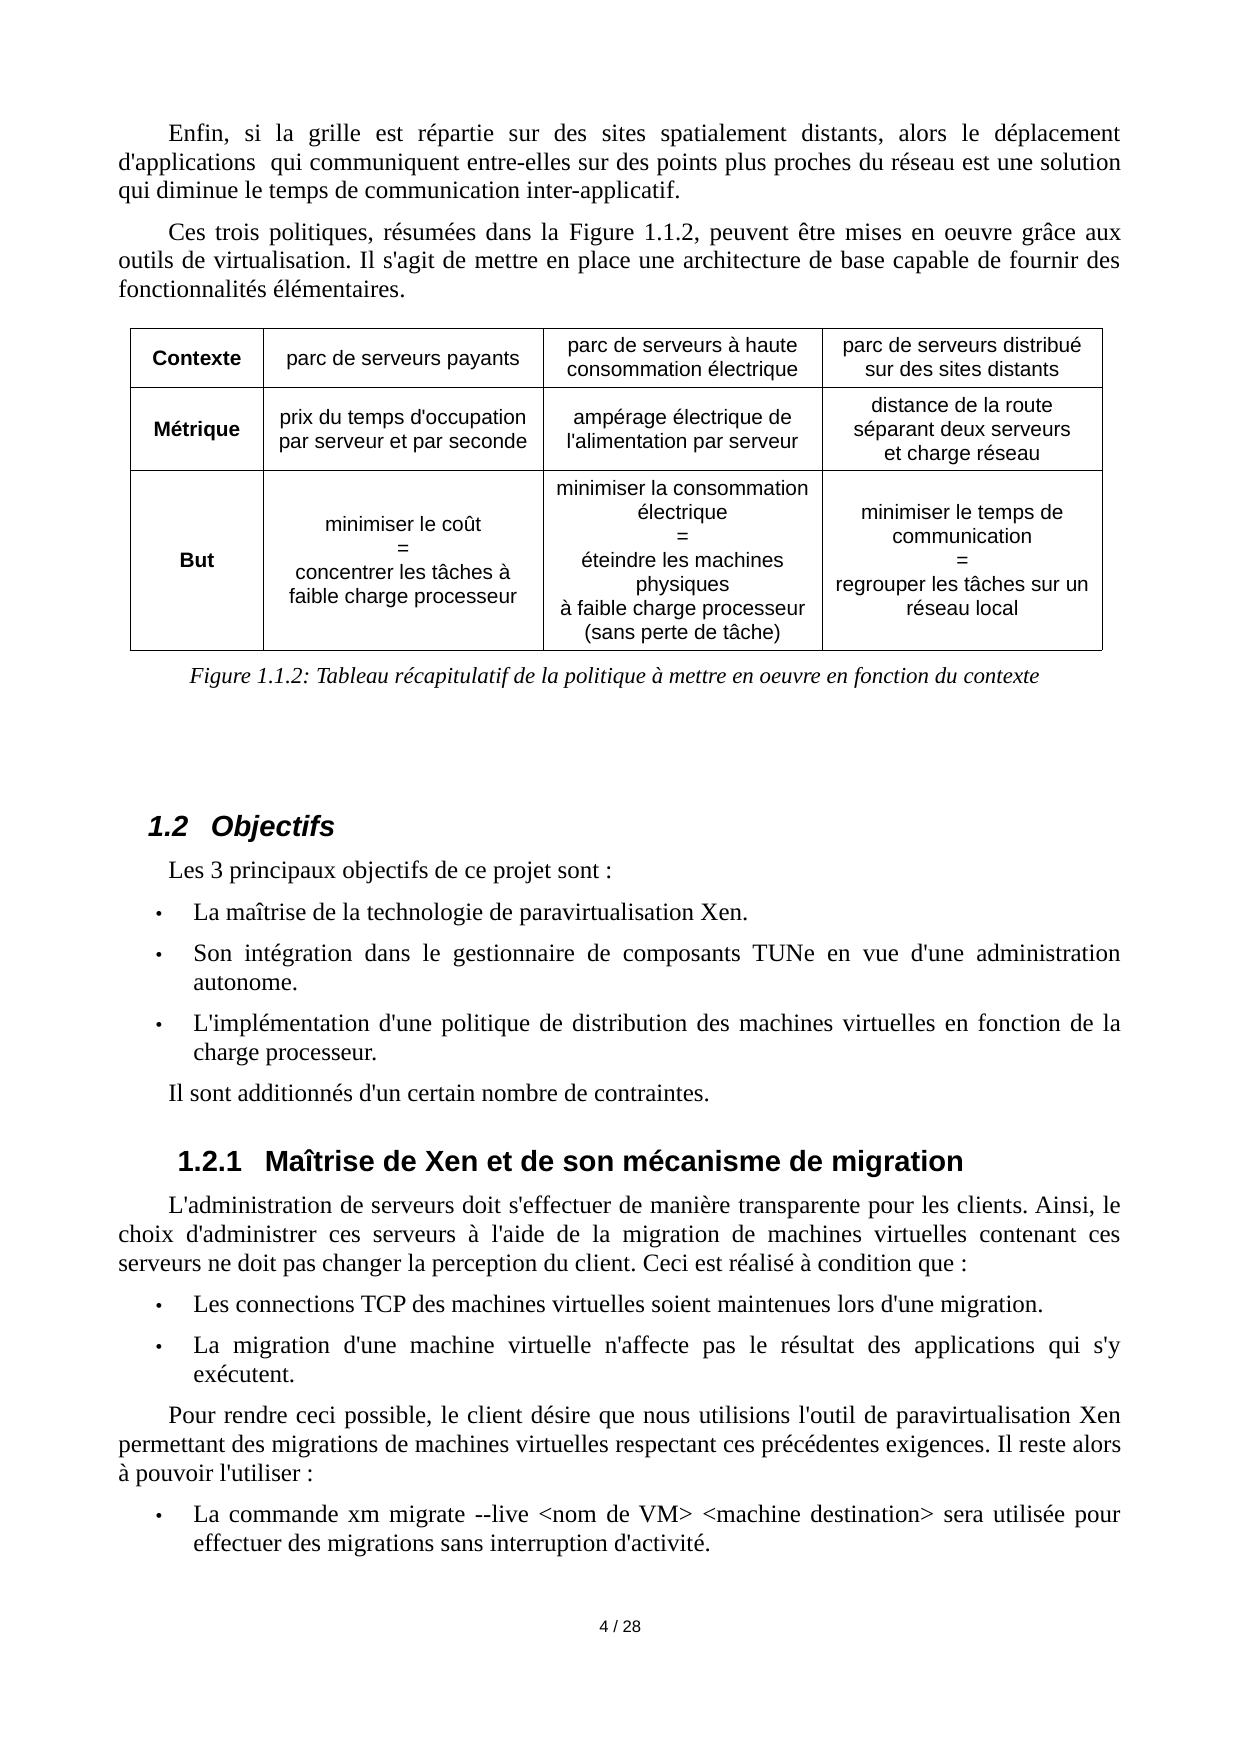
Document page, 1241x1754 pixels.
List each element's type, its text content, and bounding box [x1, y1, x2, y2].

list La migration d'une machine virtuelle n'affecte pas le résultat des applications qui s'y exécutent. [156, 1330, 1122, 1388]
table_cell prix du temps d'occupation par serveur et par seconde [264, 388, 543, 470]
list La commande xm migrate --live <nom de VM> <machine destination> sera utilisée pour effectuer des migrations sans interruption d'activité. [156, 1499, 1122, 1556]
subtitle Maîtrise de Xen et de son mécanisme de migration [177, 1144, 1122, 1178]
text Les 3 principaux objectifs de ce projet sont : [118, 855, 1122, 884]
list La maîtrise de la technologie de paravirtualisation Xen. [156, 897, 1122, 925]
table_header parc de serveurs distribué sur des sites distants [823, 329, 1102, 387]
text Il sont additionnés d'un certain nombre de contraintes. [118, 1078, 1122, 1107]
table_cell ampérage électrique de l'alimentation par serveur [544, 388, 822, 470]
list Son intégration dans le gestionnaire de composants TUNe en vue d'une administration autonome. [156, 938, 1122, 995]
list Les connections TCP des machines virtuelles soient maintenues lors d'une migration. [156, 1289, 1122, 1318]
list L'implémentation d'une politique de distribution des machines virtuelles en fonction de la charge processeur. [156, 1008, 1122, 1065]
text Pour rendre ceci possible, le client désire que nous utilisions l'outil de paravirtualisation Xen permettant des migrations de machines virtuelles respectant ces précédentes exigences. Il reste alors à pouvoir l'utiliser : [118, 1400, 1122, 1486]
text Figure 1.1.2: Tableau récapitulatif de la politique à mettre en oeuvre en fonction du contexte [130, 662, 1102, 689]
table_cell Métrique [131, 388, 263, 470]
text Ces trois politiques, résumées dans la Figure 1.1.2, peuvent être mises en oeuvre grâce aux outils de virtualisation. Il s'agit de mettre en place une architecture de base capable de fournir des fonctionnalités élémentaires. [118, 217, 1122, 303]
table_cell minimiser le temps de communication = regrouper les tâches sur un réseau local [823, 471, 1102, 650]
table_header Contexte [131, 329, 263, 387]
table_cell minimiser le coût = concentrer les tâches à faible charge processeur [264, 471, 543, 650]
table_header parc de serveurs à haute consommation électrique [544, 329, 822, 387]
table_header parc de serveurs payants [264, 329, 543, 387]
text L'administration de serveurs doit s'effectuer de manière transparente pour les clients. Ainsi, le choix d'administrer ces serveurs à l'aide de la migration de machines virtuelles contenant ces serveurs ne doit pas changer la perception du client. Ceci est réalisé à condition que : [118, 1190, 1122, 1276]
table_cell minimiser la consommation électrique = éteindre les machines physiques à faible charge processeur (sans perte de tâche) [544, 471, 822, 650]
text Enfin, si la grille est répartie sur des sites spatialement distants, alors le déplacement d'applications qui communiquent entre-elles sur des points plus proches du réseau est une solution qui diminue le temps de communication inter-applicatif. [118, 118, 1122, 204]
subtitle Objectifs [148, 809, 1122, 843]
table_cell But [131, 471, 263, 650]
table_cell distance de la route séparant deux serveurs et charge réseau [823, 388, 1102, 470]
